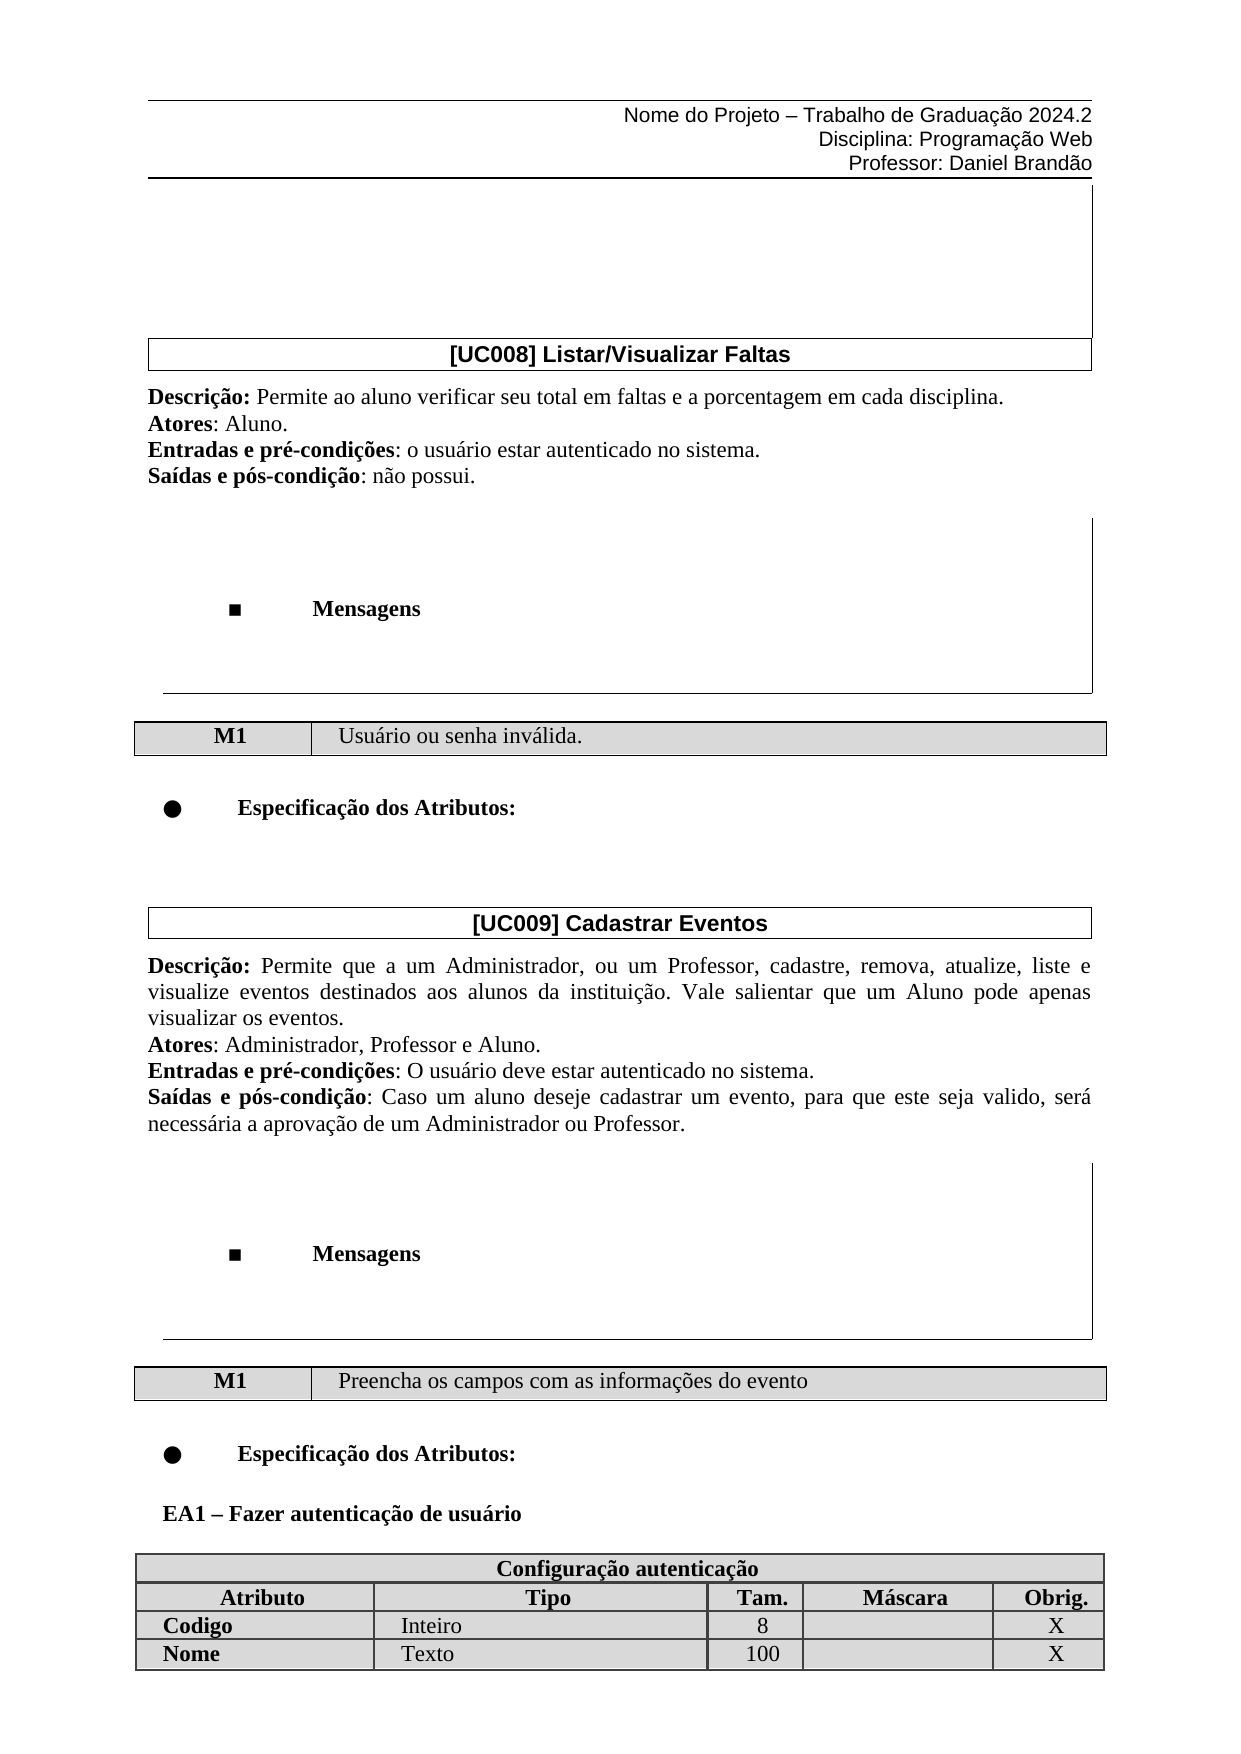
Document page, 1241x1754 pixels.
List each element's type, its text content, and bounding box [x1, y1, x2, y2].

list Mensagens [162, 517, 1092, 693]
list Especificação dos Atributos: [162, 782, 1078, 829]
table_cell Nome [137, 1640, 373, 1668]
table_cell [804, 1640, 992, 1668]
table_cell Tipo [375, 1584, 706, 1610]
table_cell Tam. [709, 1584, 802, 1610]
list Mensagens [162, 1162, 1092, 1339]
text [UC008] Listar/Visualizar Faltas [149, 339, 1091, 370]
text Atores: Administrador, Professor e Aluno. [148, 1031, 1092, 1057]
table_header Configuração autenticação [137, 1555, 1103, 1581]
text Saídas e pós-condição: Caso um aluno deseje cadastrar um evento, para que este seja valido, será necessária a aprovação de um Administrador ou Professor. [148, 1083, 1092, 1136]
table_header Preencha os campos com as informações do evento [312, 1368, 1106, 1399]
table_header M1 [135, 723, 311, 754]
text Saídas e pós-condição: não possui. [148, 462, 1092, 489]
table_cell X [994, 1640, 1103, 1668]
text Entradas e pré-condições: O usuário deve estar autenticado no sistema. [148, 1057, 1092, 1083]
table_cell Atributo [137, 1584, 373, 1610]
table_cell Máscara [804, 1584, 992, 1610]
table_header Usuário ou senha inválida. [312, 723, 1106, 754]
list Especificação dos Atributos: [162, 1427, 1078, 1474]
table_cell 100 [709, 1640, 802, 1668]
table_cell Inteiro [375, 1612, 706, 1638]
table_cell Codigo [137, 1612, 373, 1638]
table_cell X [994, 1612, 1103, 1638]
text Atores: Aluno. [148, 409, 1092, 436]
text [UC009] Cadastrar Eventos [149, 908, 1091, 938]
text Descrição: Permite que a um Administrador, ou um Professor, cadastre, remova, atualize, liste e visualize eventos destinados aos alunos da instituição. Vale salientar que um Aluno pode apenas visualizar os eventos. [148, 952, 1092, 1031]
table_cell Obrig. [994, 1584, 1103, 1610]
table_cell [804, 1612, 992, 1638]
table_cell Texto [375, 1640, 706, 1668]
table_cell 8 [709, 1612, 802, 1638]
text Descrição: Permite ao aluno verificar seu total em faltas e a porcentagem em cada disciplina. [148, 383, 1092, 409]
text Entradas e pré-condições: o usuário estar autenticado no sistema. [148, 436, 1092, 462]
table_header M1 [135, 1368, 311, 1399]
text EA1 – Fazer autenticação de usuário [162, 1500, 1078, 1527]
